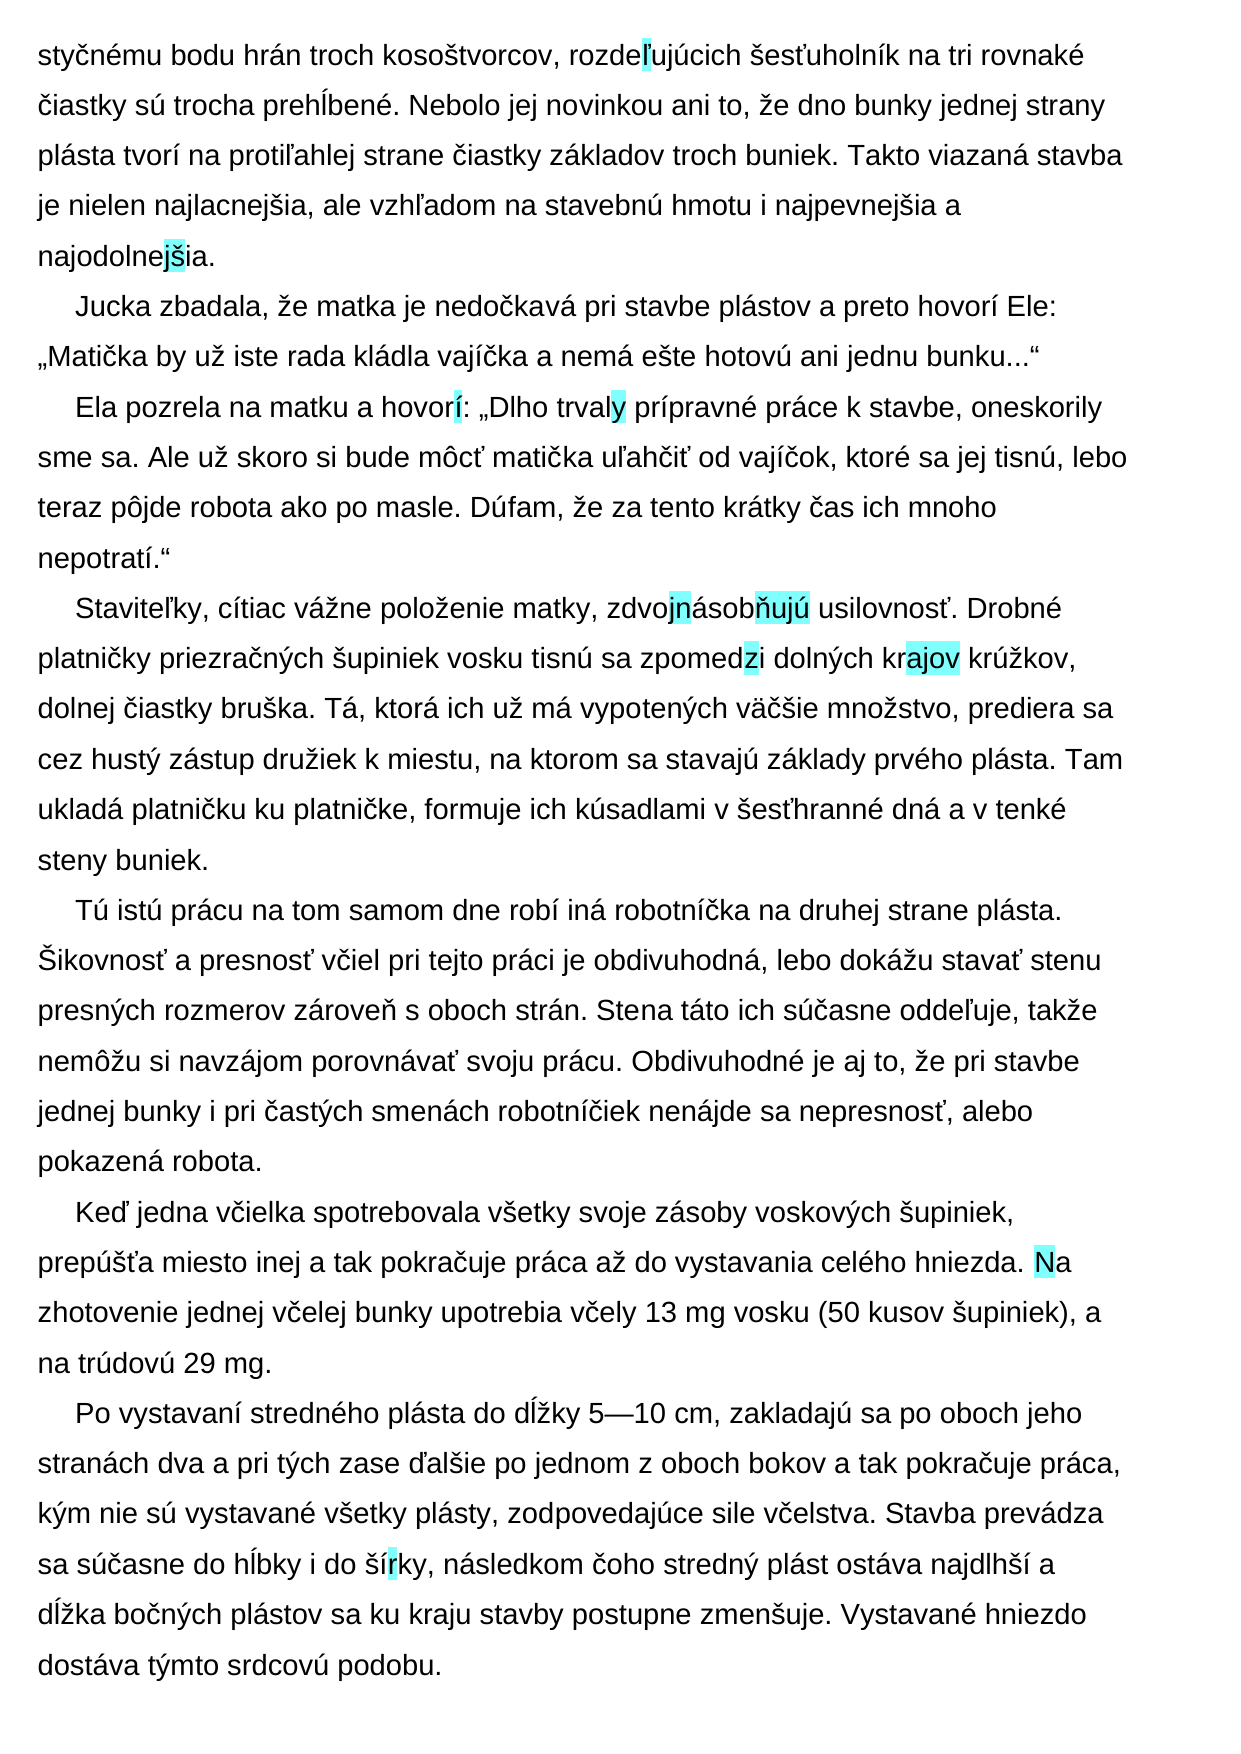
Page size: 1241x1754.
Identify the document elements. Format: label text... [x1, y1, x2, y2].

text Keď jedna včielka spotrebovala všetky svoje zásoby voskových šupiniek, prepúšťa miesto inej a tak pokračuje práca až do vystavania celého hniezda. Na zhotovenie jednej včelej bunky upotrebia včely 13 mg vosku (50 kusov šupiniek), a na trúdovú 29 mg. [37, 1195, 1130, 1379]
text Tú istú prácu na tom samom dne robí iná robotníčka na druhej strane plásta. Šikovnosť a presnosť včiel pri tejto práci je obdivuhodná, lebo dokážu stavať stenu presných rozmerov zároveň s oboch strán. Ste­na táto ich súčasne oddeľuje, takže nemôžu si navzájom porovnávať svoju prácu. Obdivuhodné je aj to, že pri stavbe jednej bunky i pri čas­tých smenách robotníčiek nenájde sa nepresnosť, alebo pokazená robota. [37, 893, 1130, 1178]
text Po vystavaní stredného plásta do dĺžky 5—10 cm, zakladajú sa po oboch jeho stranách dva a pri tých zase ďalšie po jednom z oboch bokov a tak pokračuje práca, kým nie sú vystavané všetky plásty, zod­povedajúce sile včelstva. Stavba prevádza sa súčasne do hĺbky i do šírky, následkom čoho stredný plást ostáva najdlhší a dĺžka bočných plástov sa ku kraju stavby postupne zmenšuje. Vystavané hniezdo dostáva tým­to srdcovú podobu. [37, 1396, 1130, 1681]
text Jucka zbadala, že matka je nedočka­vá pri stavbe plástov a preto hovorí Ele: „Matička by už iste rada kládla vajíčka a nemá ešte hotovú ani jednu bunku...“ [37, 289, 1130, 373]
text Ela pozrela na matku a hovorí: „Dlho trvaly prípravné práce k stavbe, oneskorily sme sa. Ale už skoro si bude môcť matič­ka uľahčiť od vajíčok, ktoré sa jej tisnú, lebo teraz pôjde robota ako po masle. Dú­fam, že za tento krátky čas ich mnoho nepotratí.“ [37, 390, 1130, 574]
text Staviteľky, cítiac vážne položenie matky, zdvojnásobňujú usilovnosť. Drobné platničky priezračných šupiniek vosku tisnú sa zpomedzi dolných krajov krúžkov, dolnej čiastky bruška. Tá, ktorá ich už má vypo­tených väčšie množstvo, prediera sa cez hustý zástup družiek k miestu, na ktorom sa sta­vajú základy prvého plásta. Tam ukladá platničku ku platničke, formuje ich kúsadlami v šesťhranné dná a v tenké steny buniek. [37, 591, 1130, 876]
text styčnému bodu hrán troch kosoštvorcov, rozdeľujúcich šesťuholník na tri rovnaké čiastky sú trocha prehĺbené. Nebolo jej no­vinkou ani to, že dno bunky jednej strany plásta tvorí na protiľahlej strane čiastky základov troch buniek. Takto viazaná stavba je nielen naj­lacnejšia, ale vzhľadom na stavebnú hmotu i najpevnejšia a najodolnejšia. [37, 37, 1130, 272]
